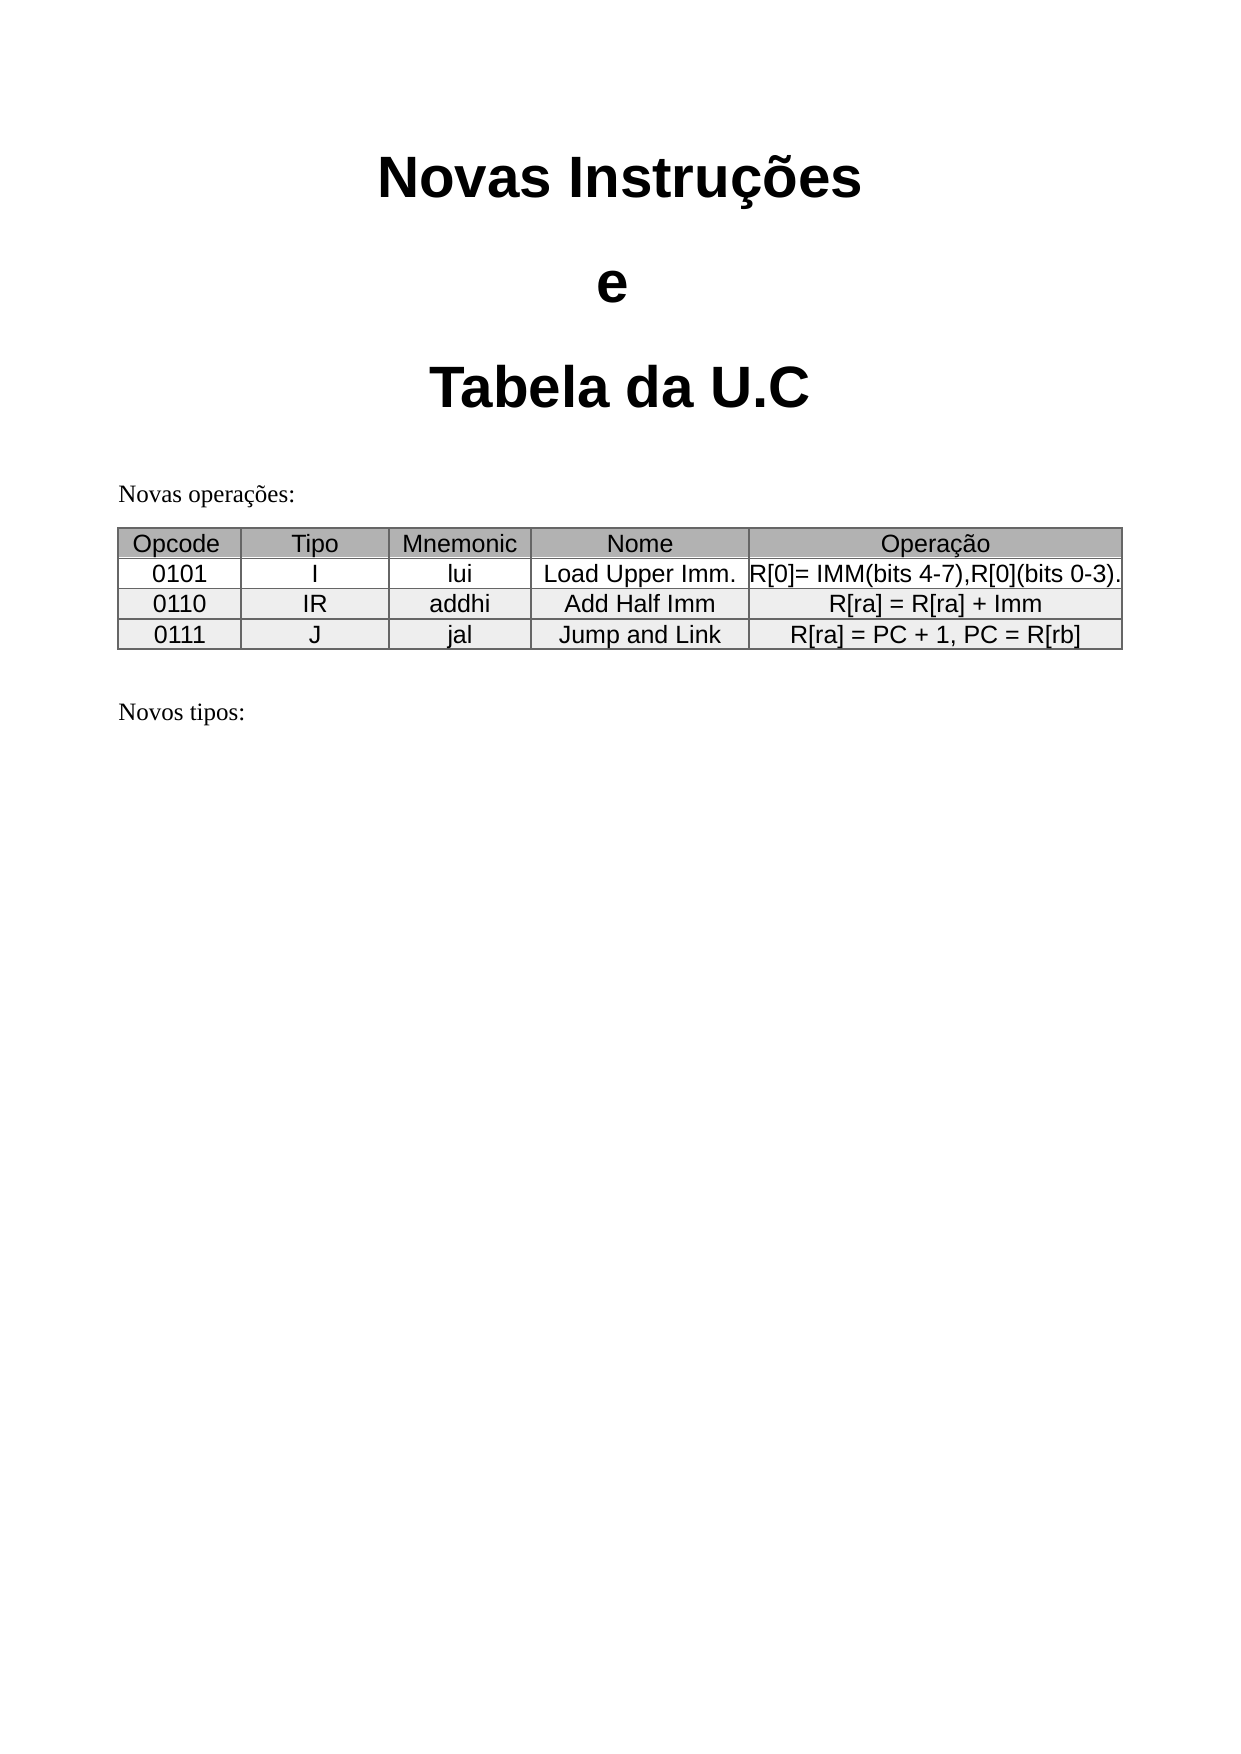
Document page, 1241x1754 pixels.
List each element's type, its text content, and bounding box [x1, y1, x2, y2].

table_cell Jump and Link [532, 620, 748, 648]
text Novos tipos: [118, 697, 1122, 726]
table_cell Add Half Imm [532, 589, 748, 618]
table_cell addhi [390, 589, 530, 618]
table_cell jal [390, 620, 530, 648]
table_cell lui [390, 559, 530, 588]
table_cell R[ra] = PC + 1, PC = R[rb] [750, 620, 1121, 648]
table_header Opcode [119, 529, 240, 557]
table_cell Load Upper Imm. [532, 559, 748, 588]
text Novas operações: [118, 479, 1122, 508]
title Novas Instruções [118, 143, 1122, 210]
table_header Nome [532, 529, 748, 557]
table_cell R[ra] = R[ra] + Imm [750, 589, 1121, 618]
table_cell J [242, 620, 388, 648]
table_header Mnemonic [390, 529, 530, 557]
title e [118, 248, 1122, 315]
table_cell 0101 [119, 559, 240, 588]
table_cell 0111 [119, 620, 240, 648]
title Tabela da U.C [118, 352, 1122, 419]
table_cell IR [242, 589, 388, 618]
table_cell 0110 [119, 589, 240, 618]
table_header Tipo [242, 529, 388, 557]
table_header Operação [750, 529, 1121, 557]
table_cell I [242, 559, 388, 588]
table_cell R[0]= IMM(bits 4-7),R[0](bits 0-3). [750, 559, 1121, 588]
